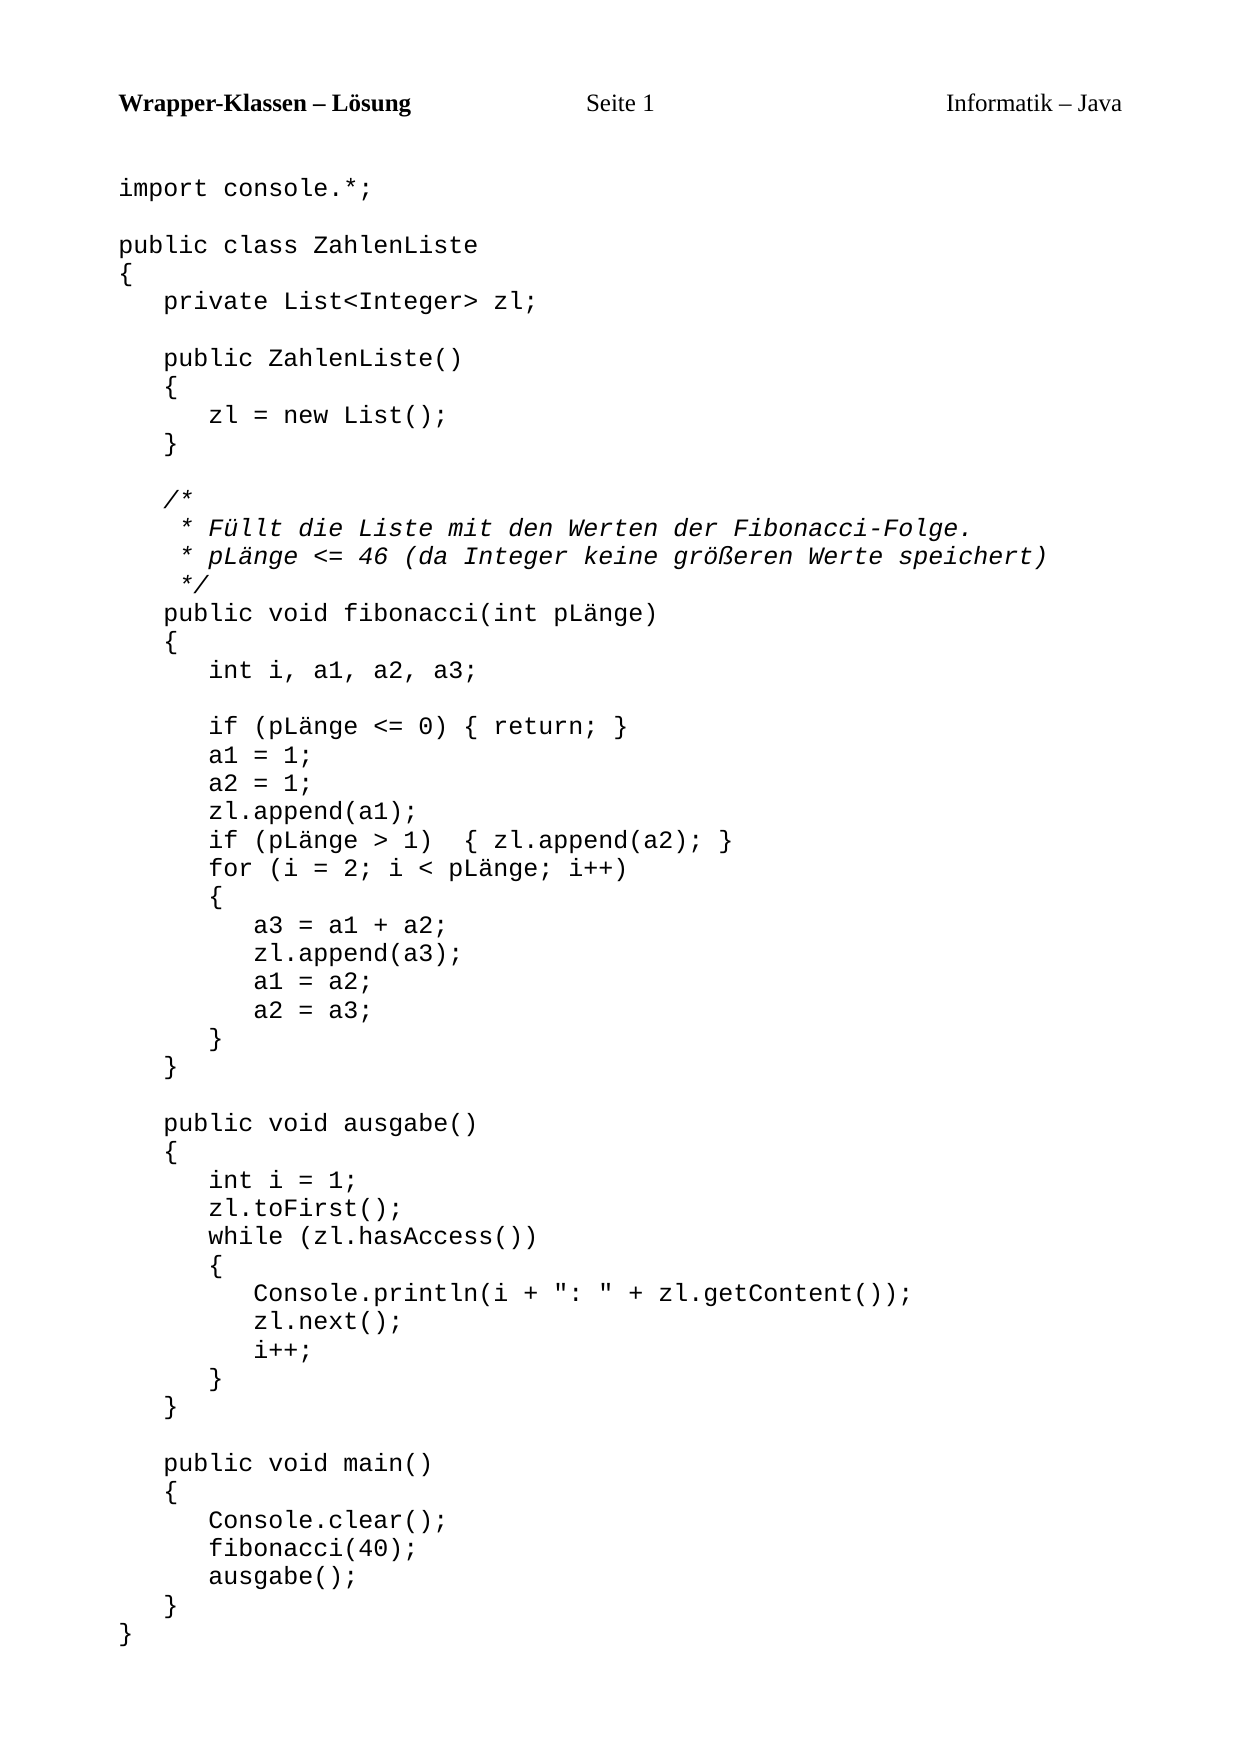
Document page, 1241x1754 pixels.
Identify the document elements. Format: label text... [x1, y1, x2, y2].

text zl.append(a1); [118, 799, 1122, 827]
text a1 = 1; a2 = 1; [118, 742, 1122, 799]
text if (pLänge <= 0) { return; } [118, 714, 1122, 742]
text if (pLänge > 1) { zl.append(a2); } for (i = 2; i < pLänge; i++) { a3 = a1 + a2; zl.append(a3); a1 = a2; a2 = a3; } } public void ausgabe() { int i = 1; zl.toFirst(); while (zl.hasAccess()) { Console.println(i + ": " + zl.getContent()); zl.next(); i++; } } public void main() { Console.clear(); fibonacci(40); ausgabe(); } } [118, 827, 1122, 1649]
text import console.*; public class ZahlenListe { private List<Integer> zl; public ZahlenListe() { zl = new List(); } /* * Füllt die Liste mit den Werten der Fibonacci-Folge. * pLänge <= 46 (da Integer keine größeren Werte speichert) */ public void fibonacci(int pLänge) { int i, a1, a2, a3; [118, 176, 1122, 686]
